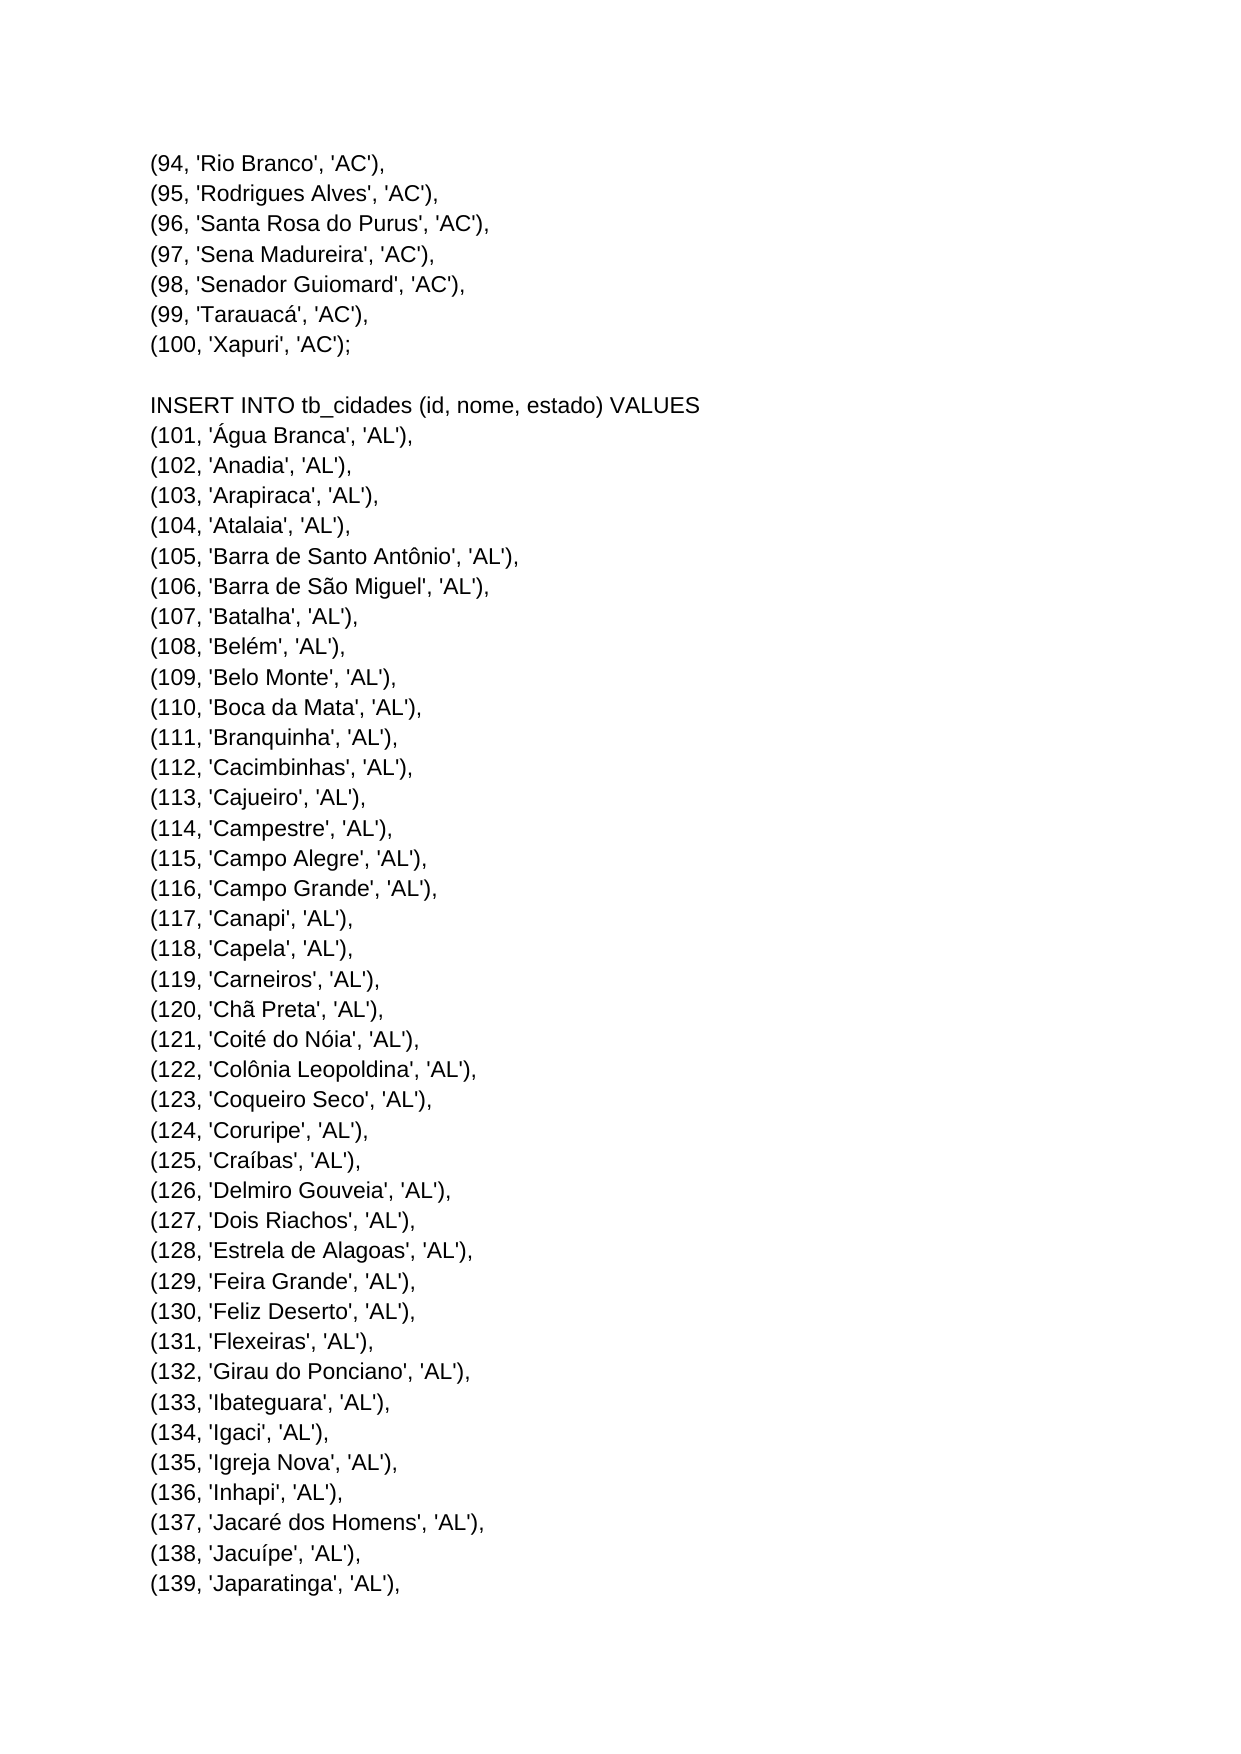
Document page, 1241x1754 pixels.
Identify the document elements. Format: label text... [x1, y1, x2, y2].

text (126, 'Delmiro Gouveia', 'AL'), [150, 1177, 1090, 1203]
text (116, 'Campo Grande', 'AL'), [150, 875, 1090, 901]
text (95, 'Rodrigues Alves', 'AC'), [150, 180, 1090, 207]
text (107, 'Batalha', 'AL'), [150, 603, 1090, 629]
text (136, 'Inhapi', 'AL'), [150, 1479, 1090, 1506]
text INSERT INTO tb_cidades (id, nome, estado) VALUES [150, 392, 1090, 418]
text (99, 'Tarauacá', 'AC'), [150, 301, 1090, 327]
text (127, 'Dois Riachos', 'AL'), [150, 1207, 1090, 1234]
text (128, 'Estrela de Alagoas', 'AL'), [150, 1237, 1090, 1264]
text (135, 'Igreja Nova', 'AL'), [150, 1449, 1090, 1475]
text (129, 'Feira Grande', 'AL'), [150, 1268, 1090, 1294]
text (115, 'Campo Alegre', 'AL'), [150, 845, 1090, 871]
text (104, 'Atalaia', 'AL'), [150, 512, 1090, 539]
text (114, 'Campestre', 'AL'), [150, 814, 1090, 841]
text (106, 'Barra de São Miguel', 'AL'), [150, 573, 1090, 599]
text (131, 'Flexeiras', 'AL'), [150, 1328, 1090, 1354]
text (138, 'Jacuípe', 'AL'), [150, 1539, 1090, 1566]
text (139, 'Japaratinga', 'AL'), [150, 1570, 1090, 1596]
text (122, 'Colônia Leopoldina', 'AL'), [150, 1056, 1090, 1083]
text (133, 'Ibateguara', 'AL'), [150, 1388, 1090, 1415]
text (98, 'Senador Guiomard', 'AC'), [150, 271, 1090, 297]
text (102, 'Anadia', 'AL'), [150, 452, 1090, 478]
text (124, 'Coruripe', 'AL'), [150, 1117, 1090, 1143]
text (113, 'Cajueiro', 'AL'), [150, 784, 1090, 811]
text (121, 'Coité do Nóia', 'AL'), [150, 1026, 1090, 1052]
text (109, 'Belo Monte', 'AL'), [150, 663, 1090, 690]
text (123, 'Coqueiro Seco', 'AL'), [150, 1086, 1090, 1113]
text (132, 'Girau do Ponciano', 'AL'), [150, 1358, 1090, 1385]
text (137, 'Jacaré dos Homens', 'AL'), [150, 1509, 1090, 1536]
text (120, 'Chã Preta', 'AL'), [150, 996, 1090, 1022]
text (100, 'Xapuri', 'AC'); [150, 331, 1090, 358]
text (111, 'Branquinha', 'AL'), [150, 724, 1090, 750]
text (118, 'Capela', 'AL'), [150, 935, 1090, 962]
text (97, 'Sena Madureira', 'AC'), [150, 241, 1090, 267]
text (130, 'Feliz Deserto', 'AL'), [150, 1298, 1090, 1324]
text (105, 'Barra de Santo Antônio', 'AL'), [150, 543, 1090, 569]
text (125, 'Craíbas', 'AL'), [150, 1147, 1090, 1173]
text (96, 'Santa Rosa do Purus', 'AC'), [150, 210, 1090, 237]
text (117, 'Canapi', 'AL'), [150, 905, 1090, 932]
text (103, 'Arapiraca', 'AL'), [150, 482, 1090, 509]
text (119, 'Carneiros', 'AL'), [150, 966, 1090, 992]
text (110, 'Boca da Mata', 'AL'), [150, 694, 1090, 720]
text (134, 'Igaci', 'AL'), [150, 1419, 1090, 1445]
text (94, 'Rio Branco', 'AC'), [150, 150, 1090, 176]
text (101, 'Água Branca', 'AL'), [150, 422, 1090, 448]
text (112, 'Cacimbinhas', 'AL'), [150, 754, 1090, 781]
text (108, 'Belém', 'AL'), [150, 633, 1090, 660]
